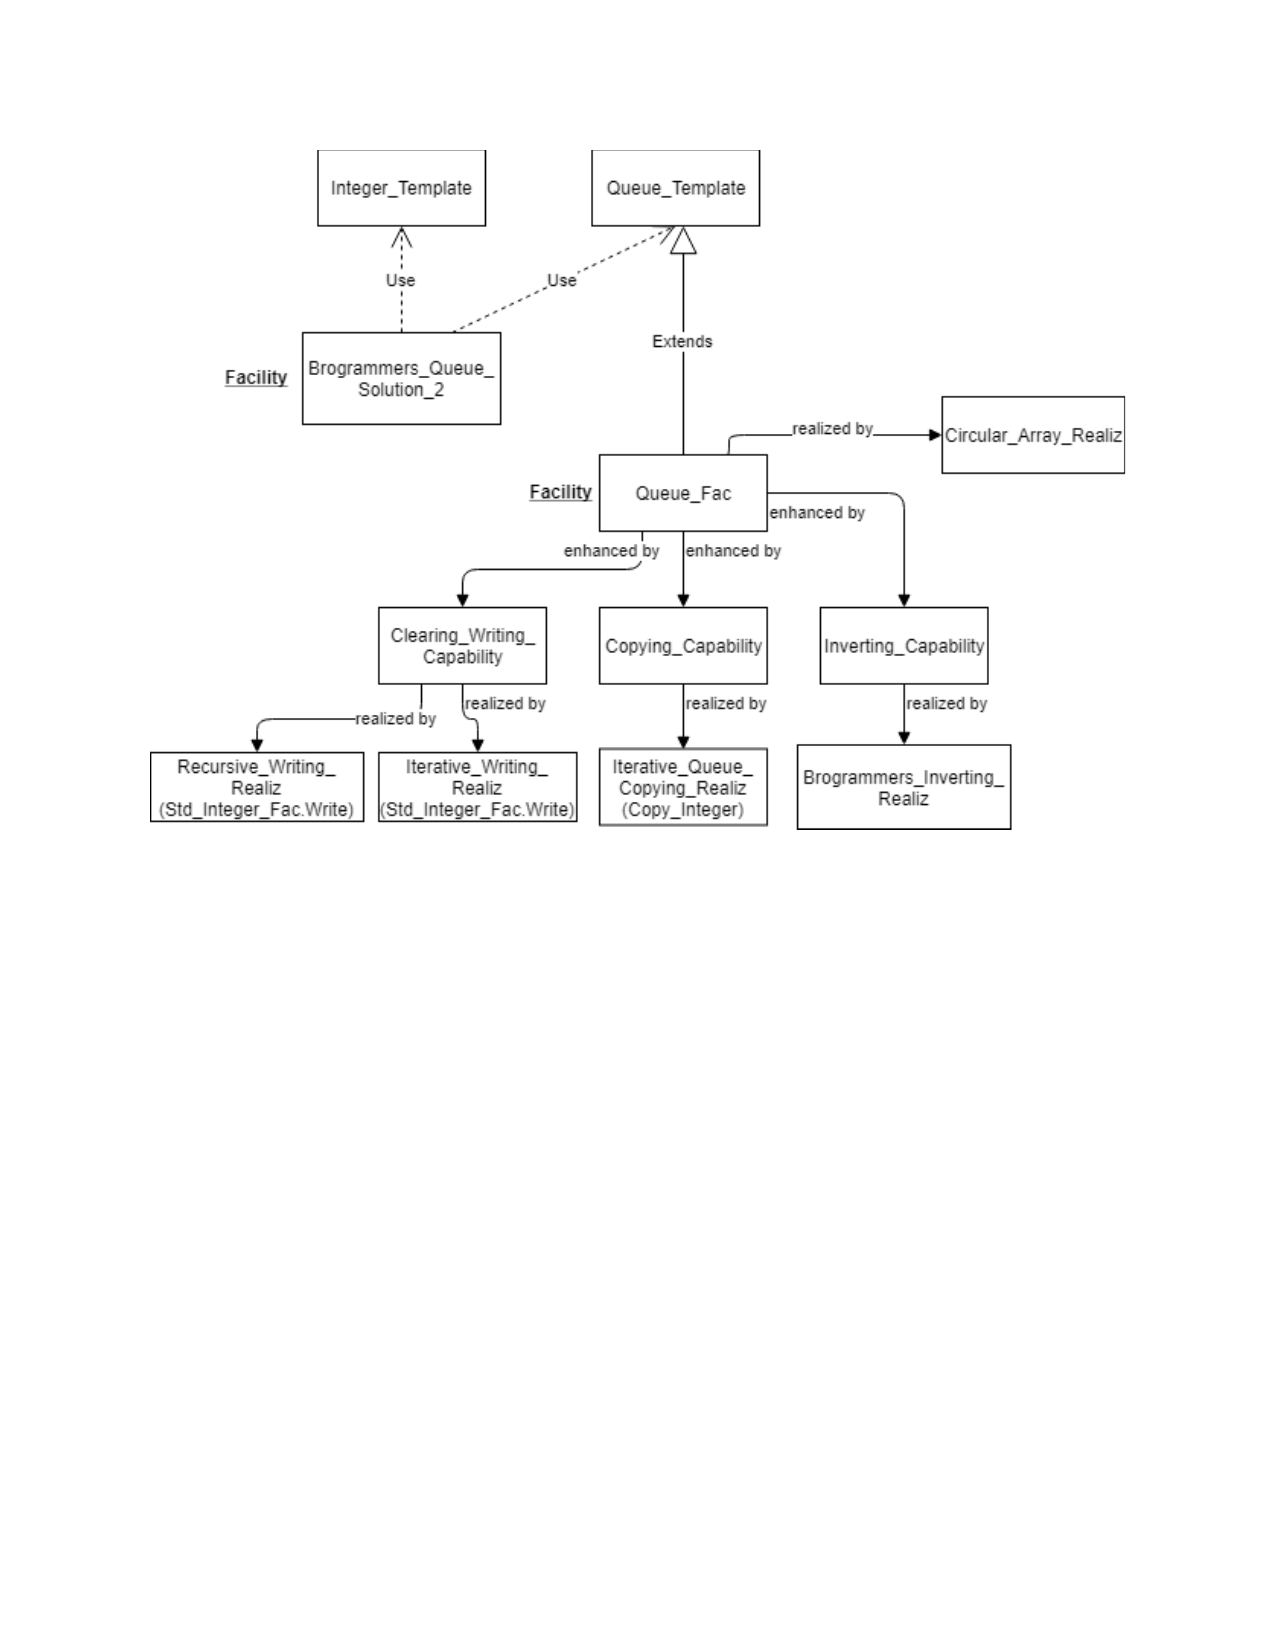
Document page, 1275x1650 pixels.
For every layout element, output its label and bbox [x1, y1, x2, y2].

picture [150, 150, 1125, 830]
